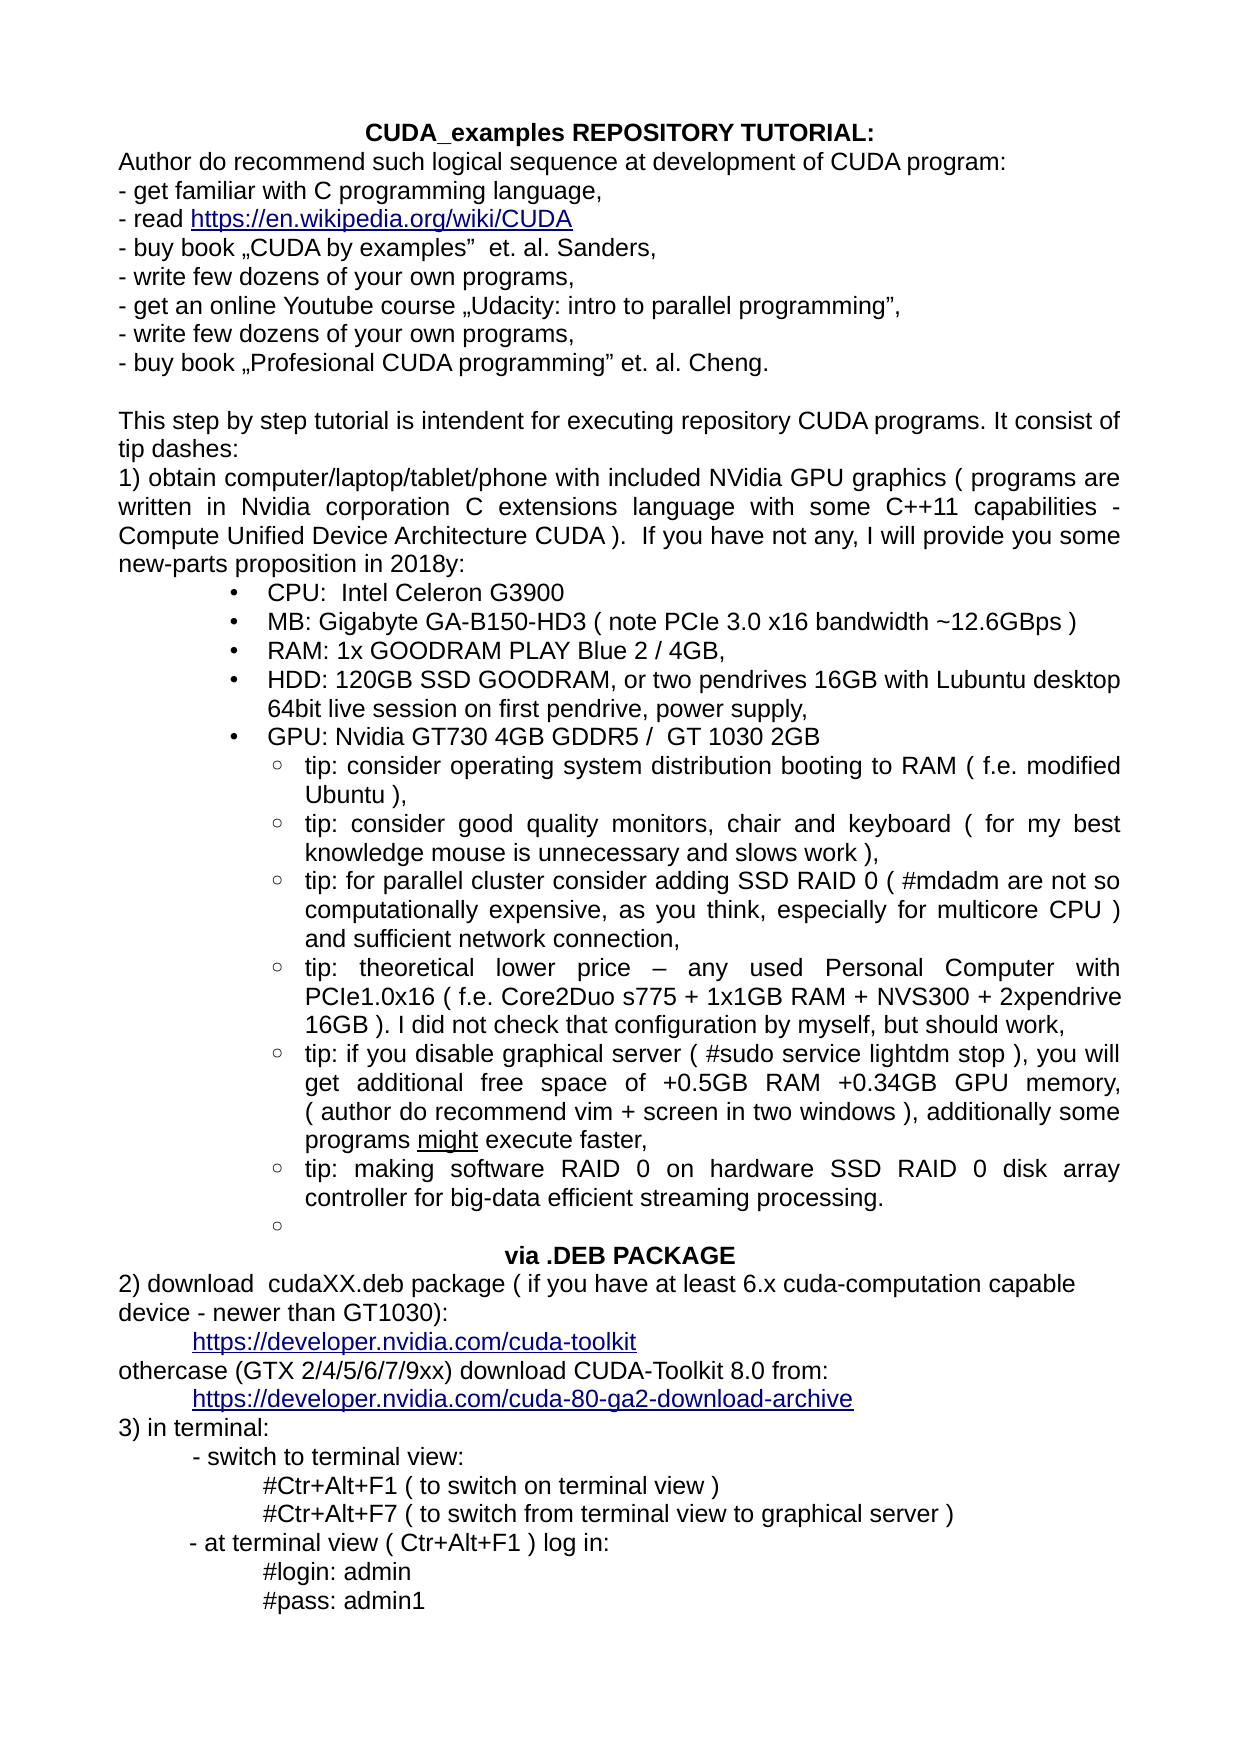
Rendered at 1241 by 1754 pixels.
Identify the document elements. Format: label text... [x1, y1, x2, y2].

text - buy book „CUDA by examples” et. al. Sanders, [118, 233, 1122, 262]
list RAM: 1x GOODRAM PLAY Blue 2 / 4GB, [229, 636, 1122, 665]
list tip: consider good quality monitors, chair and keyboard ( for my best knowledge mouse is unnecessary and slows work ), [267, 809, 1122, 866]
list tip: consider operating system distribution booting to RAM ( f.e. modified Ubuntu ), [267, 751, 1122, 809]
text Author do recommend such logical sequence at development of CUDA program: [118, 147, 1122, 176]
text #pass: admin1 [189, 1586, 1122, 1614]
text 1) obtain computer/laptop/tablet/phone with included NVidia GPU graphics ( programs are written in Nvidia corporation C extensions language with some C++11 capabilities - Compute Unified Device Architecture CUDA ). If you have not any, I will provide you some new-parts proposition in 2018y: [118, 463, 1122, 578]
list HDD: 120GB SSD GOODRAM, or two pendrives 16GB with Lubuntu desktop 64bit live session on first pendrive, power supply, [229, 665, 1122, 722]
list tip: if you disable graphical server ( #sudo service lightdm stop ), you will get additional free space of +0.5GB RAM +0.34GB GPU memory, ( author do recommend vim + screen in two windows ), additionally some programs might execute faster, [267, 1039, 1122, 1154]
text #Ctr+Alt+F1 ( to switch on terminal view ) [189, 1471, 1122, 1499]
text - get an online Youtube course „Udacity: intro to parallel programming”, [118, 291, 1122, 319]
text - switch to terminal view: [118, 1442, 1122, 1471]
text - write few dozens of your own programs, [118, 262, 1122, 291]
text 2) download cudaXX.deb package ( if you have at least 6.x cuda-computation capable device - newer than GT1030): [118, 1269, 1122, 1327]
text - buy book „Profesional CUDA programming” et. al. Cheng. [118, 348, 1122, 377]
list MB: Gigabyte GA-B150-HD3 ( note PCIe 3.0 x16 bandwidth ~12.6GBps ) [229, 607, 1122, 636]
text CUDA_examples REPOSITORY TUTORIAL: [118, 118, 1122, 147]
text #login: admin [189, 1557, 1122, 1586]
text This step by step tutorial is intendent for executing repository CUDA programs. It consist of tip dashes: [118, 406, 1122, 463]
list tip: for parallel cluster consider adding SSD RAID 0 ( #mdadm are not so computationally expensive, as you think, especially for multicore CPU ) and sufficient network connection, [267, 866, 1122, 953]
text #Ctr+Alt+F7 ( to switch from terminal view to graphical server ) [189, 1499, 1122, 1528]
text othercase (GTX 2/4/5/6/7/9xx) download CUDA-Toolkit 8.0 from: [118, 1356, 1122, 1384]
text https://developer.nvidia.com/cuda-toolkit [118, 1327, 1122, 1356]
text - get familiar with C programming language, [118, 176, 1122, 204]
list GPU: Nvidia GT730 4GB GDDR5 / GT 1030 2GB [229, 722, 1122, 751]
text via .DEB PACKAGE [118, 1241, 1122, 1269]
text https://developer.nvidia.com/cuda-80-ga2-download-archive [118, 1384, 1122, 1413]
text - at terminal view ( Ctr+Alt+F1 ) log in: [189, 1528, 1122, 1557]
text - read https://en.wikipedia.org/wiki/CUDA [118, 204, 1122, 233]
list tip: making software RAID 0 on hardware SSD RAID 0 disk array controller for big-data efficient streaming processing. [267, 1154, 1122, 1212]
list tip: theoretical lower price – any used Personal Computer with PCIe1.0x16 ( f.e. Core2Duo s775 + 1x1GB RAM + NVS300 + 2xpendrive 16GB ). I did not check that configuration by myself, but should work, [267, 953, 1122, 1039]
text 3) in terminal: [118, 1413, 1122, 1442]
list CPU: Intel Celeron G3900 [229, 578, 1122, 607]
text - write few dozens of your own programs, [118, 319, 1122, 348]
